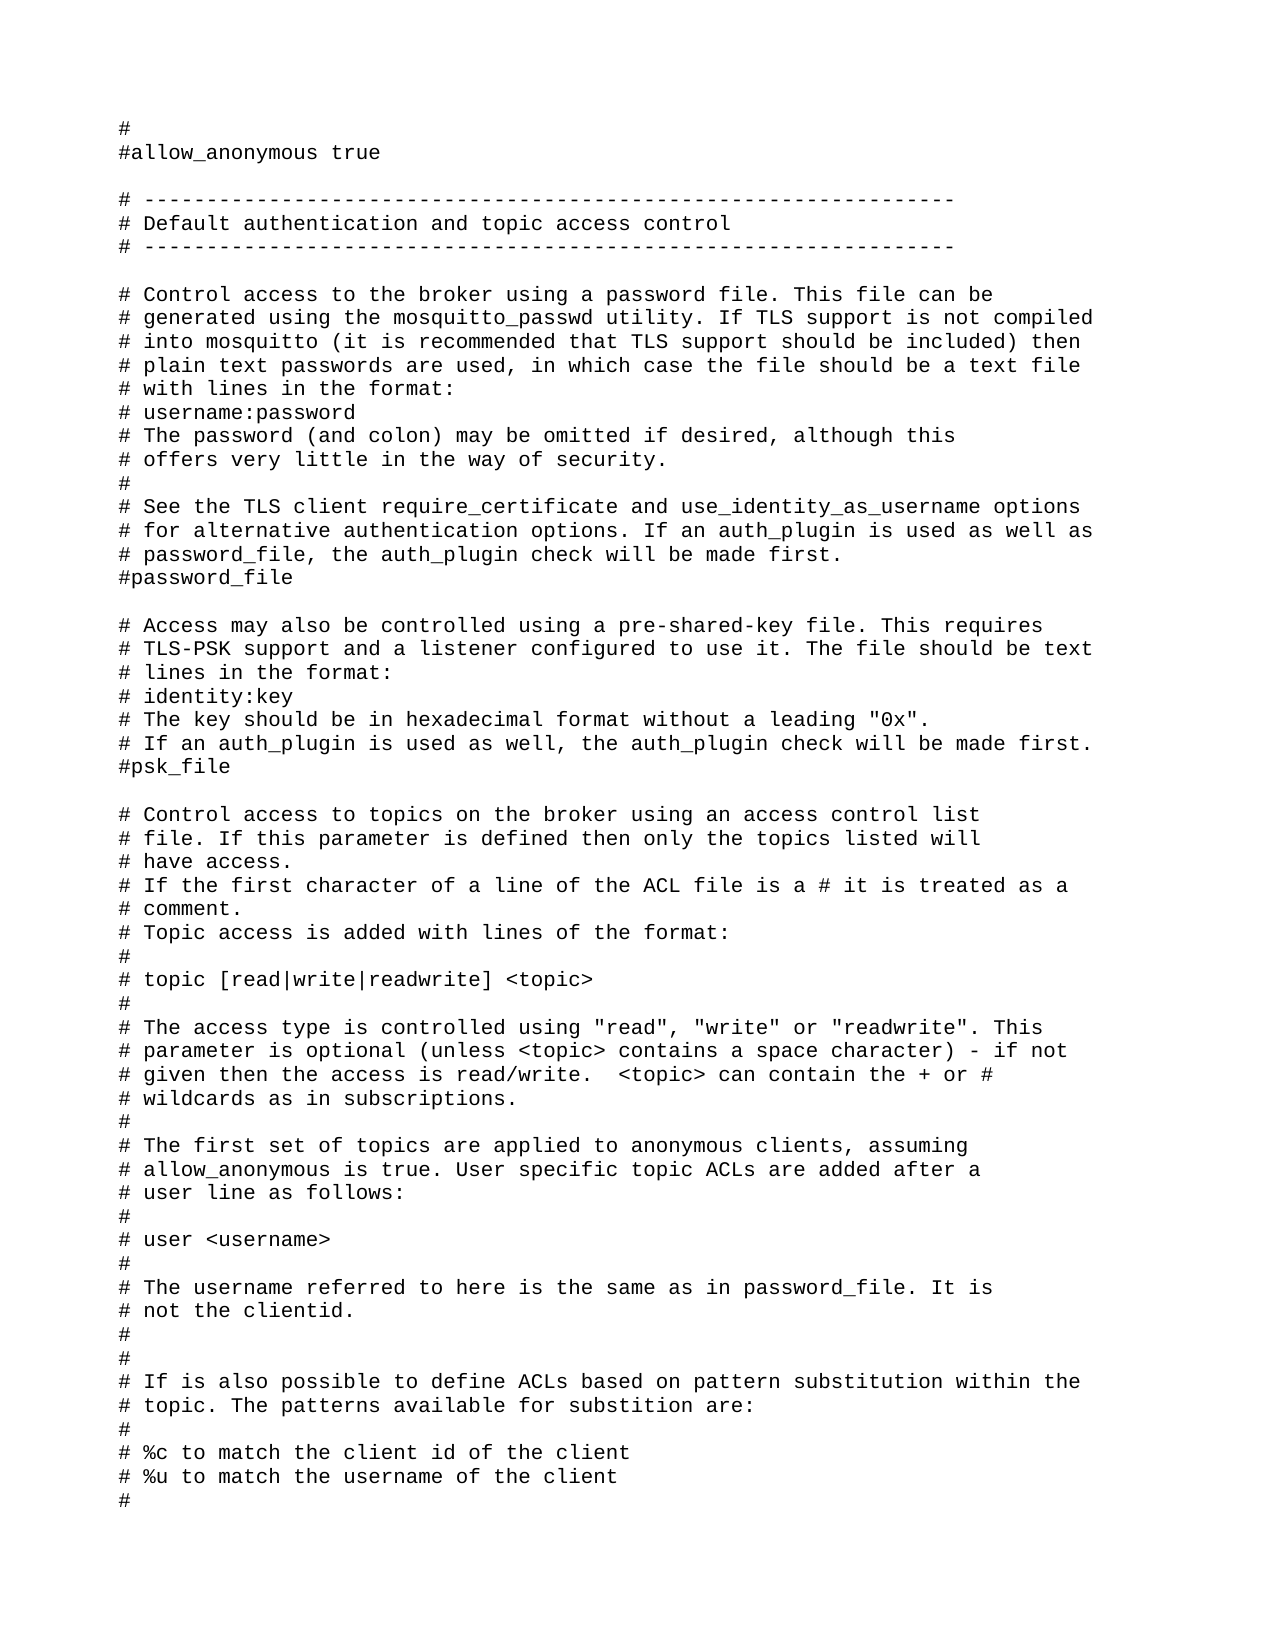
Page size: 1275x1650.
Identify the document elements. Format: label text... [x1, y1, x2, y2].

text #psk_file [118, 757, 1157, 780]
text # [118, 946, 1157, 969]
text # Access may also be controlled using a pre-shared-key file. This requires [118, 615, 1157, 638]
text #password_file [118, 567, 1157, 591]
text # offers very little in the way of security. [118, 449, 1157, 473]
text # lines in the format: [118, 662, 1157, 686]
text # identity:key [118, 686, 1157, 709]
text # [118, 473, 1157, 496]
text # username:password [118, 402, 1157, 426]
text # Topic access is added with lines of the format: [118, 922, 1157, 946]
text # file. If this parameter is defined then only the topics listed will [118, 827, 1157, 851]
text # generated using the mosquitto_passwd utility. If TLS support is not compiled [118, 307, 1157, 331]
text # [118, 1206, 1157, 1229]
text # [118, 993, 1157, 1017]
text # %c to match the client id of the client [118, 1442, 1157, 1466]
text # %u to match the username of the client [118, 1466, 1157, 1489]
text # ----------------------------------------------------------------- [118, 189, 1157, 213]
text # If is also possible to define ACLs based on pattern substitution within the [118, 1371, 1157, 1395]
text # Default authentication and topic access control [118, 213, 1157, 236]
text # [118, 1489, 1157, 1513]
text # password_file, the auth_plugin check will be made first. [118, 544, 1157, 567]
text # If an auth_plugin is used as well, the auth_plugin check will be made first. [118, 733, 1157, 757]
text # plain text passwords are used, in which case the file should be a text file [118, 354, 1157, 378]
text # If the first character of a line of the ACL file is a # it is treated as a [118, 875, 1157, 898]
text # The first set of topics are applied to anonymous clients, assuming [118, 1135, 1157, 1158]
text # [118, 1324, 1157, 1348]
text # topic [read|write|readwrite] <topic> [118, 969, 1157, 993]
text # topic. The patterns available for substition are: [118, 1395, 1157, 1419]
text # comment. [118, 898, 1157, 922]
text # for alternative authentication options. If an auth_plugin is used as well as [118, 520, 1157, 544]
text # [118, 1111, 1157, 1135]
text # Control access to the broker using a password file. This file can be [118, 284, 1157, 307]
text # [118, 118, 1157, 142]
text # The key should be in hexadecimal format without a leading "0x". [118, 709, 1157, 733]
text # [118, 1419, 1157, 1442]
text # into mosquitto (it is recommended that TLS support should be included) then [118, 331, 1157, 354]
text # given then the access is read/write. <topic> can contain the + or # [118, 1064, 1157, 1088]
text # have access. [118, 851, 1157, 875]
text # with lines in the format: [118, 378, 1157, 402]
text #allow_anonymous true [118, 142, 1157, 165]
text # The password (and colon) may be omitted if desired, although this [118, 426, 1157, 449]
text # wildcards as in subscriptions. [118, 1088, 1157, 1111]
text # [118, 1348, 1157, 1371]
text # Control access to topics on the broker using an access control list [118, 804, 1157, 827]
text # user <username> [118, 1229, 1157, 1253]
text # ----------------------------------------------------------------- [118, 236, 1157, 260]
text # See the TLS client require_certificate and use_identity_as_username options [118, 496, 1157, 520]
text # The access type is controlled using "read", "write" or "readwrite". This [118, 1017, 1157, 1040]
text # allow_anonymous is true. User specific topic ACLs are added after a [118, 1158, 1157, 1182]
text # user line as follows: [118, 1182, 1157, 1206]
text # The username referred to here is the same as in password_file. It is [118, 1277, 1157, 1300]
text # [118, 1253, 1157, 1277]
text # parameter is optional (unless <topic> contains a space character) - if not [118, 1040, 1157, 1064]
text # not the clientid. [118, 1300, 1157, 1324]
text # TLS-PSK support and a listener configured to use it. The file should be text [118, 638, 1157, 662]
